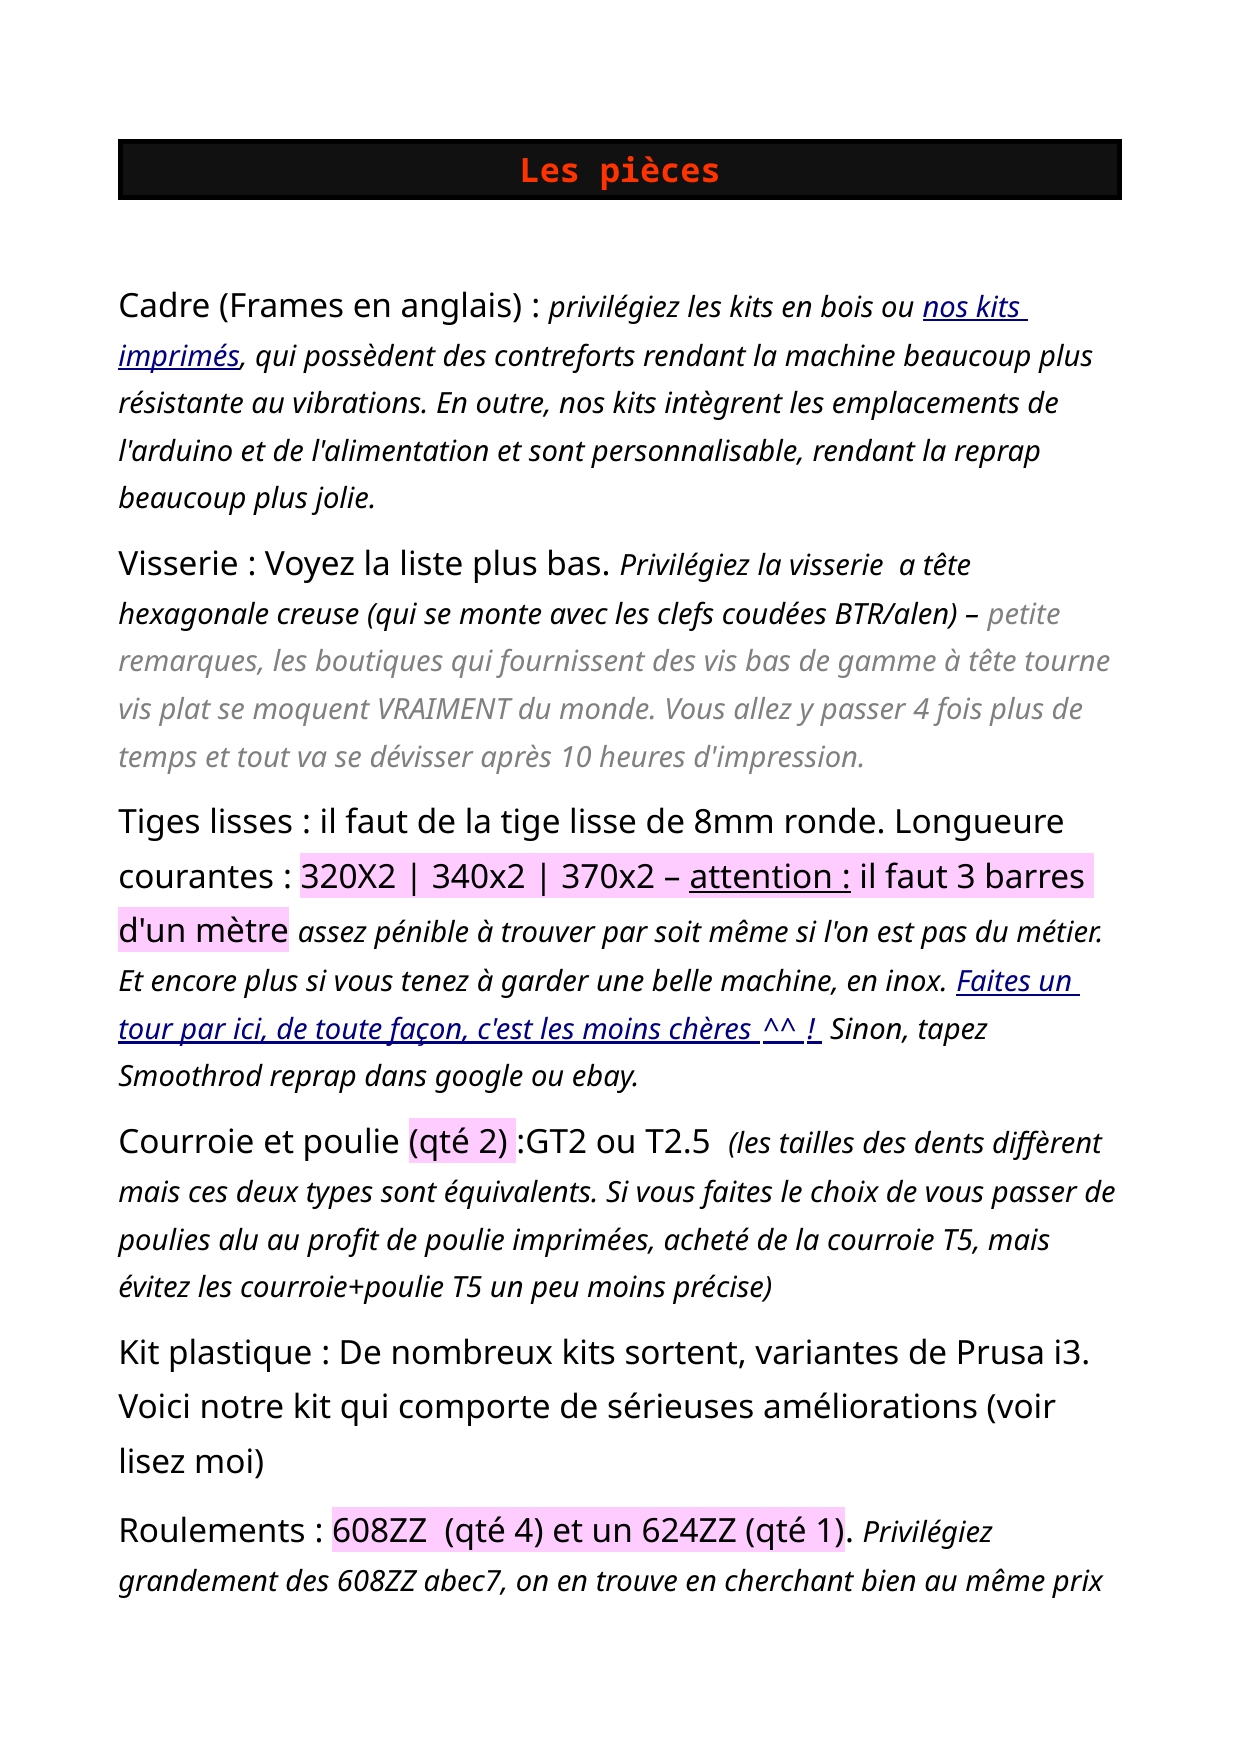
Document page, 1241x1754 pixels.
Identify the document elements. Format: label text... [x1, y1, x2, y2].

text Kit plastique : De nombreux kits sortent, variantes de Prusa i3. Voici notre kit qui comporte de sérieuses améliorations (voir lisez moi) [118, 1328, 1122, 1483]
text Courroie et poulie (qté 2) :GT2 ou T2.5 (les tailles des dents diffèrent mais ces deux types sont équivalents. Si vous faites le choix de vous passer de poulies alu au profit de poulie imprimées, acheté de la courroie T5, mais évitez les courroie+poulie T5 un peu moins précise) [118, 1118, 1122, 1306]
subtitle Les pièces [123, 144, 1117, 195]
text Tiges lisses : il faut de la tige lisse de 8mm ronde. Longueure courantes : 320X2 | 340x2 | 370x2 – attention : il faut 3 barres d'un mètre assez pénible à trouver par soit même si l'on est pas du métier. Et encore plus si vous tenez à garder une belle machine, en inox. Faites un tour par ici, de toute façon, c'est les moins chères ^^ ! Sinon, tapez Smoothrod reprap dans google ou ebay. [118, 798, 1122, 1095]
text Cadre (Frames en anglais) : privilégiez les kits en bois ou nos kits imprimés, qui possèdent des contreforts rendant la machine beaucoup plus résistante au vibrations. En outre, nos kits intègrent les emplacements de l'arduino et de l'alimentation et sont personnalisable, rendant la reprap beaucoup plus jolie. [118, 281, 1122, 517]
text Visserie : Voyez la liste plus bas. Privilégiez la visserie a tête hexagonale creuse (qui se monte avec les clefs coudées BTR/alen) – petite remarques, les boutiques qui fournissent des vis bas de gamme à tête tourne vis plat se moquent VRAIMENT du monde. Vous allez y passer 4 fois plus de temps et tout va se dévisser après 10 heures d'impression. [118, 540, 1122, 776]
text Roulements : 608ZZ (qté 4) et un 624ZZ (qté 1). Privilégiez grandement des 608ZZ abec7, on en trouve en cherchant bien au même prix [118, 1507, 1122, 1599]
